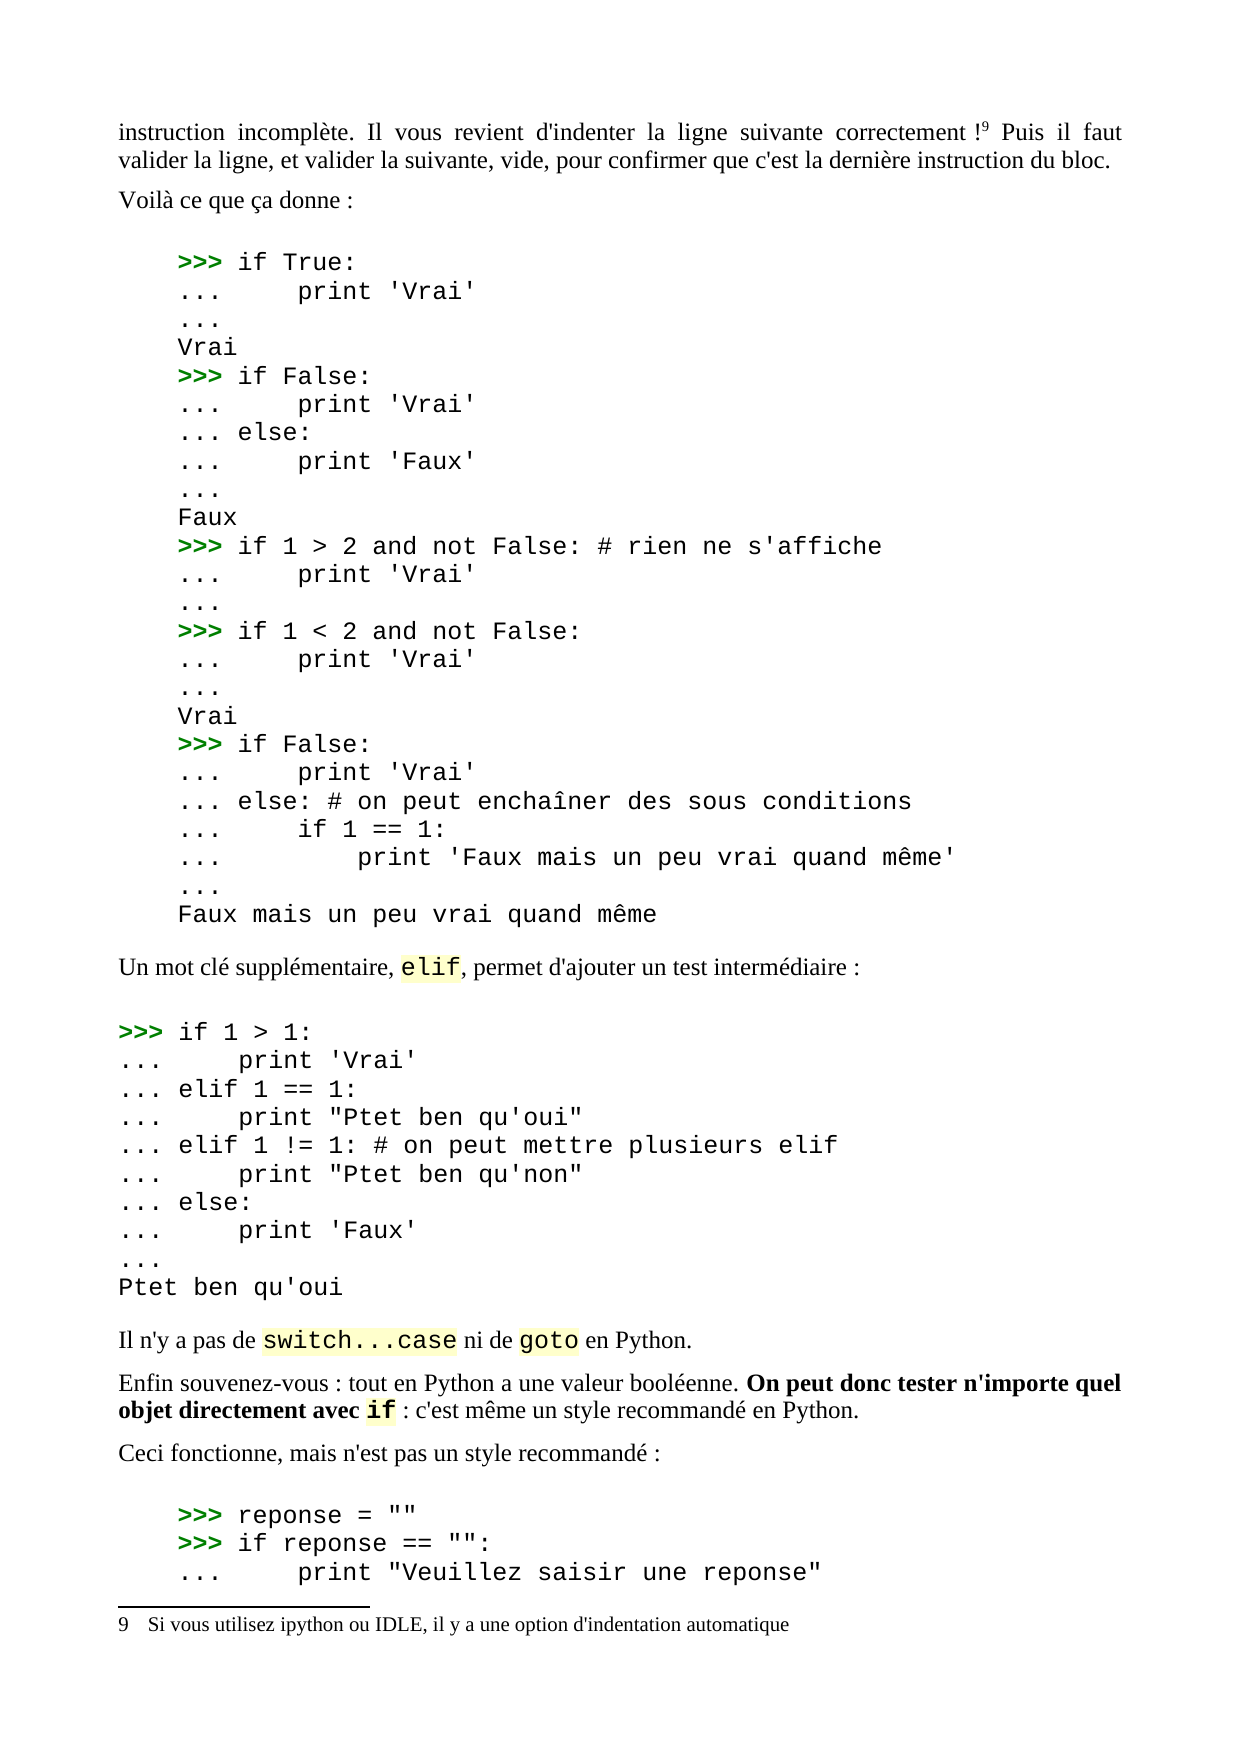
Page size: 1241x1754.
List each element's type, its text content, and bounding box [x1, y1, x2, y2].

text Il n'y a pas de switch...case ni de goto en Python. [118, 1326, 1122, 1356]
text >>> if True: ... print 'Vrai' ... Vrai >>> if False: ... print 'Vrai' ... else: ... print 'Faux' ... Faux >>> if 1 > 2 and not False: # rien ne s'affiche ... print 'Vrai' ... >>> if 1 < 2 and not False: ... print 'Vrai' ... Vrai >>> if False: ... print 'Vrai' ... else: # on peut enchaîner des sous conditions ... if 1 == 1: ... print 'Faux mais un peu vrai quand même' ... Faux mais un peu vrai quand même [177, 250, 1122, 930]
text >>> reponse = "" >>> if reponse == "": ... print "Veuillez saisir une reponse" [177, 1503, 1122, 1588]
text Enfin souvenez-vous : tout en Python a une valeur booléenne. On peut donc tester n'importe quel objet directement avec if : c'est même un style recommandé en Python. [118, 1369, 1122, 1426]
text instruction incomplète. Il vous revient d'indenter la ligne suivante correctement ! Puis il faut valider la ligne, et valider la suivante, vide, pour confirmer que c'est la dernière instruction du bloc. [118, 118, 1122, 173]
text Ceci fonctionne, mais n'est pas un style recommandé : [118, 1439, 1122, 1466]
text >>> if 1 > 1: ... print 'Vrai' ... elif 1 == 1: ... print "Ptet ben qu'oui" ... elif 1 != 1: # on peut mettre plusieurs elif ... print "Ptet ben qu'non" ... else: ... print 'Faux' ... Ptet ben qu'oui [118, 1019, 1122, 1303]
text Si vous utilisez ipython ou IDLE, il y a une option d'indentation automatique [118, 1613, 1122, 1636]
text Un mot clé supplémentaire, elif, permet d'ajouter un test intermédiaire : [118, 953, 1122, 983]
text Voilà ce que ça donne : [118, 186, 1122, 214]
